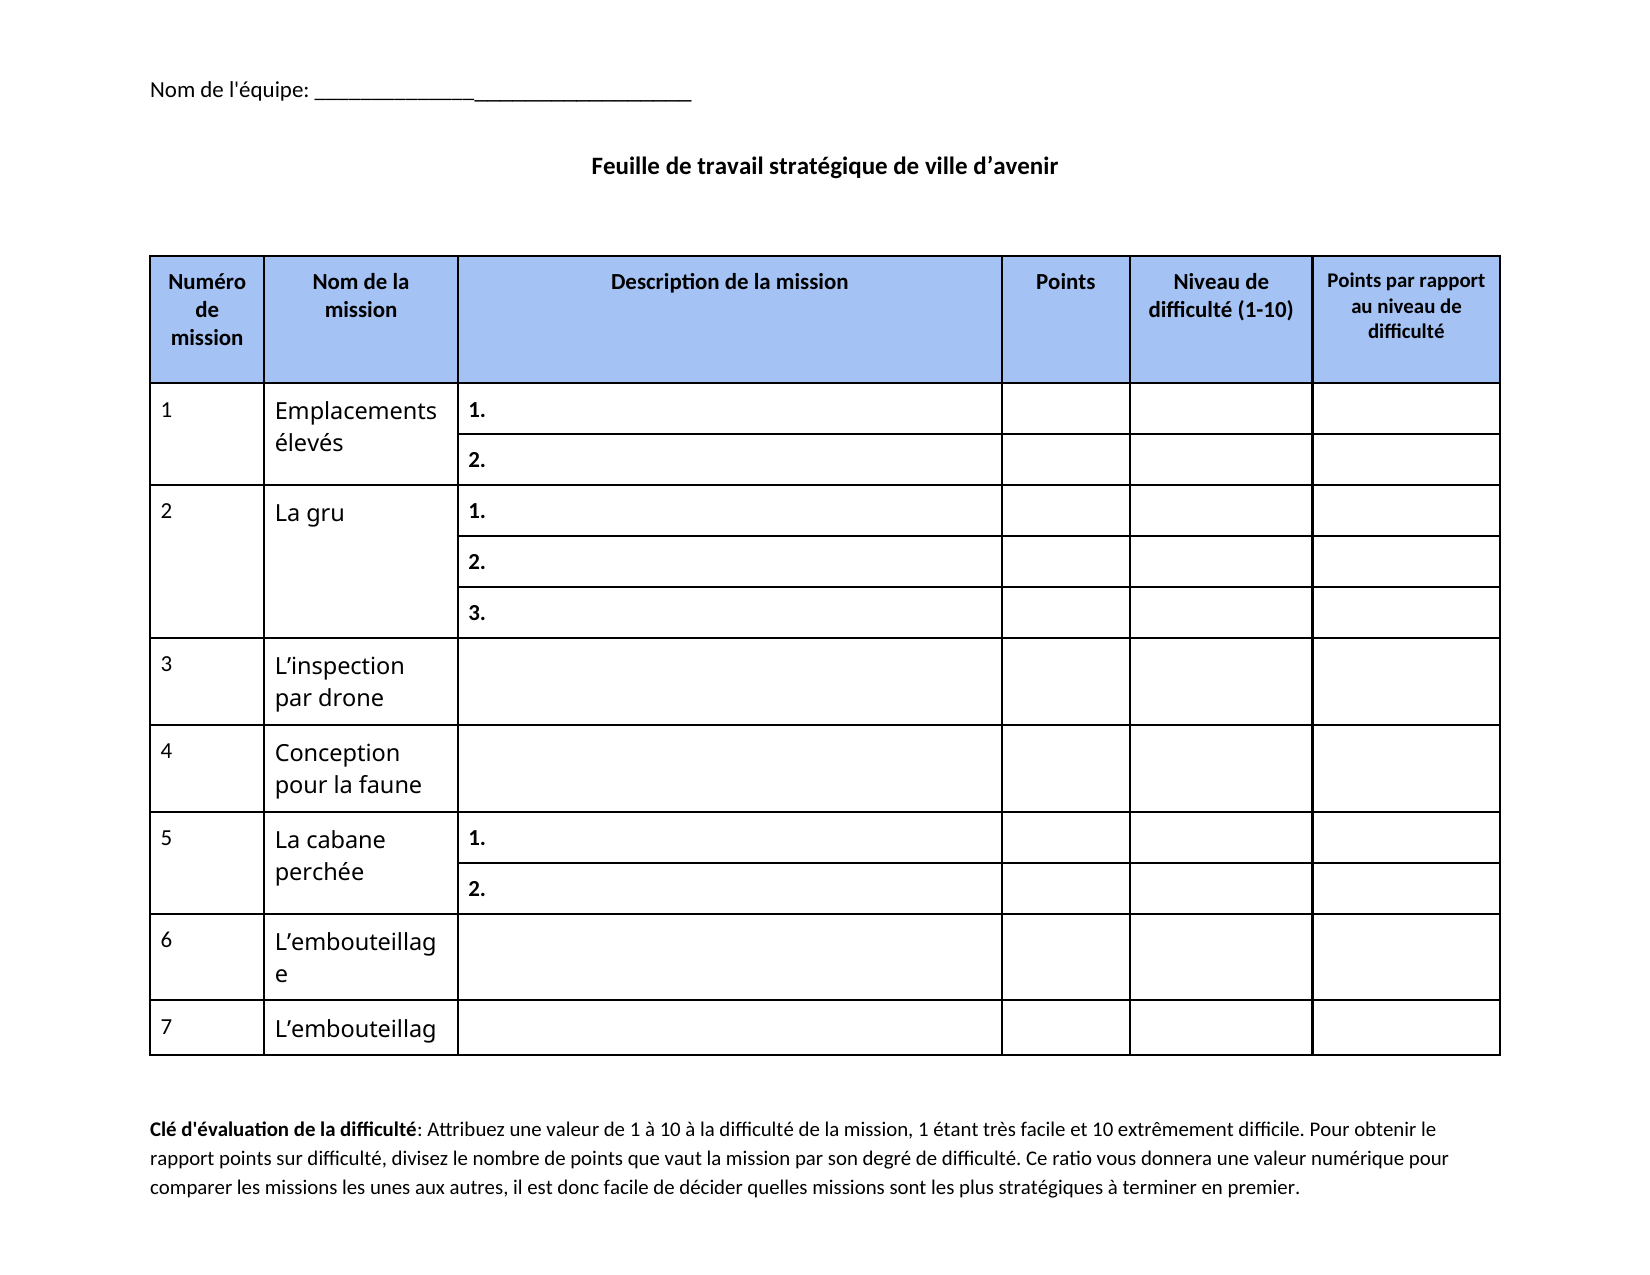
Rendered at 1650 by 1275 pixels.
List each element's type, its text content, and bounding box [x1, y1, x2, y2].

table_cell La cabane perchée [265, 813, 457, 912]
table_cell [1003, 1001, 1129, 1054]
table_cell [1131, 588, 1311, 637]
table_cell [1314, 813, 1499, 862]
table_cell L’inspection par drone [265, 639, 457, 724]
table_cell [1003, 384, 1129, 433]
table_cell 3 [151, 639, 263, 724]
table_cell [1003, 726, 1129, 811]
table_cell 4 [151, 726, 263, 811]
table_header Description de la mission [459, 257, 1001, 382]
table_header Numéro de mission [151, 257, 263, 382]
table_cell [1131, 813, 1311, 862]
table_cell Emplacements élevés [265, 384, 457, 484]
table_cell 5 [151, 813, 263, 912]
table_cell [1003, 915, 1129, 999]
table_cell [1314, 726, 1499, 811]
table_cell 6 [151, 915, 263, 999]
table_cell 2. [459, 537, 1001, 586]
table_header Nom de la mission [265, 257, 457, 382]
table_cell [1314, 915, 1499, 999]
table_cell [1003, 537, 1129, 586]
table_cell [459, 639, 1001, 724]
table_cell [1131, 915, 1311, 999]
table_cell [1003, 435, 1129, 484]
table_cell [1314, 864, 1499, 912]
table_cell [1003, 864, 1129, 912]
table_cell [1314, 537, 1499, 586]
table_cell 2. [459, 435, 1001, 484]
table_cell 1. [459, 486, 1001, 535]
table_cell 1. [459, 813, 1001, 862]
table_cell Conception pour la faune [265, 726, 457, 811]
table_cell [1131, 1001, 1311, 1054]
table_cell [1131, 864, 1311, 912]
table_header Points [1003, 257, 1129, 382]
table_cell [1003, 486, 1129, 535]
table_cell [459, 726, 1001, 811]
table_cell [459, 1001, 1001, 1054]
table_cell [1131, 384, 1311, 433]
table_cell 7 [151, 1001, 263, 1054]
table_cell [1131, 537, 1311, 586]
table_cell [1314, 1001, 1499, 1054]
table_header Points par rapport au niveau de difficulté [1314, 257, 1499, 382]
table_cell [1314, 486, 1499, 535]
table_cell [1131, 726, 1311, 811]
table_cell [1003, 588, 1129, 637]
table_cell L’embouteillag [265, 1001, 457, 1054]
table_cell [459, 915, 1001, 999]
table_cell [1314, 435, 1499, 484]
table_cell [1314, 588, 1499, 637]
table_cell La gru [265, 486, 457, 637]
table_header Niveau de difficulté (1-10) [1131, 257, 1311, 382]
table_cell 2 [151, 486, 263, 637]
table_cell [1314, 384, 1499, 433]
table_cell [1003, 639, 1129, 724]
table_cell 1 [151, 384, 263, 484]
table_cell 2. [459, 864, 1001, 912]
table_cell [1131, 486, 1311, 535]
table_cell [1131, 639, 1311, 724]
table_cell 1. [459, 384, 1001, 433]
table_cell 3. [459, 588, 1001, 637]
table_cell L’embouteillage [265, 915, 457, 999]
table_cell [1314, 639, 1499, 724]
table_cell [1131, 435, 1311, 484]
text Feuille de travail stratégique de ville d’avenir [150, 150, 1500, 181]
table_cell [1003, 813, 1129, 862]
